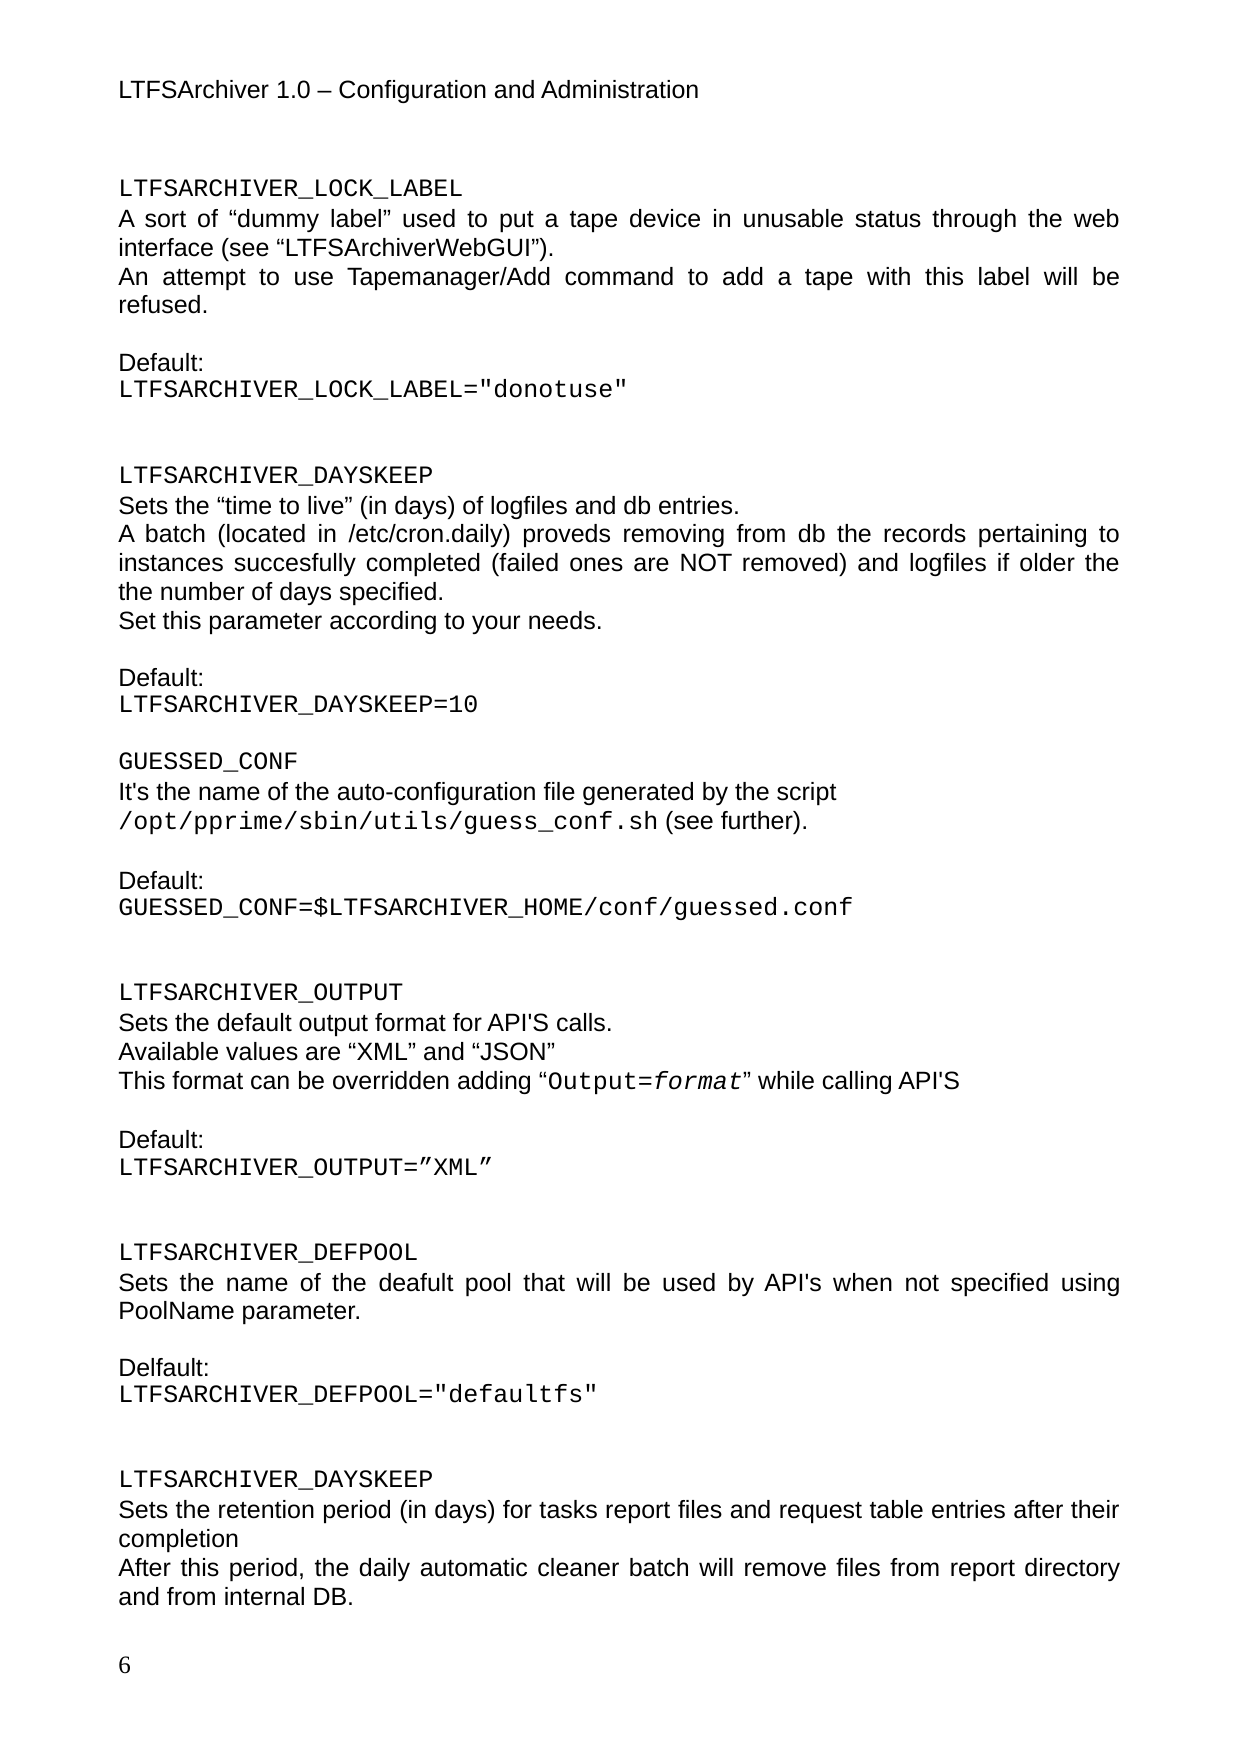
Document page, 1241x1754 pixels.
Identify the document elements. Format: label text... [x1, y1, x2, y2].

text LTFSARCHIVER_DAYSKEEP=10 [118, 692, 1122, 720]
text Sets the retention period (in days) for tasks report files and request table entries after their completion [118, 1495, 1122, 1553]
text Default: [118, 663, 1122, 692]
text This format can be overridden adding “Output=format” while calling API'S [118, 1066, 1122, 1097]
text LTFSARCHIVER_DAYSKEEP [118, 1467, 1122, 1495]
text Set this parameter according to your needs. [118, 606, 1122, 634]
text LTFSARCHIVER_OUTPUT=”XML” [118, 1154, 1122, 1182]
text Sets the default output format for API'S calls. [118, 1008, 1122, 1037]
text Delfault: [118, 1353, 1122, 1382]
text LTFSARCHIVER_OUTPUT [118, 980, 1122, 1008]
text GUESSED_CONF [118, 749, 1122, 777]
text Available values are “XML” and “JSON” [118, 1037, 1122, 1066]
text It's the name of the auto-configuration file generated by the script [118, 777, 1122, 806]
text LTFSARCHIVER_DEFPOOL="defaultfs" [118, 1382, 1122, 1410]
text A sort of “dummy label” used to put a tape device in unusable status through the web interface (see “LTFSArchiverWebGUI”). [118, 204, 1122, 261]
text LTFSARCHIVER_DAYSKEEP [118, 462, 1122, 491]
text /opt/pprime/sbin/utils/guess_conf.sh (see further). [118, 806, 1122, 837]
text LTFSARCHIVER_LOCK_LABEL [118, 176, 1122, 204]
text Sets the “time to live” (in days) of logfiles and db entries. [118, 491, 1122, 519]
text Default: [118, 348, 1122, 376]
text GUESSED_CONF=$LTFSARCHIVER_HOME/conf/guessed.conf [118, 894, 1122, 923]
text LTFSARCHIVER_LOCK_LABEL="donotuse" [118, 376, 1122, 405]
text A batch (located in /etc/cron.daily) proveds removing from db the records pertaining to instances succesfully completed (failed ones are NOT removed) and logfiles if older the the number of days specified. [118, 519, 1122, 606]
text LTFSARCHIVER_DEFPOOL [118, 1239, 1122, 1267]
text Default: [118, 1125, 1122, 1154]
text Sets the name of the deafult pool that will be used by API's when not specified using PoolName parameter. [118, 1267, 1122, 1325]
text After this period, the daily automatic cleaner batch will remove files from report directory and from internal DB. [118, 1553, 1122, 1610]
text Default: [118, 866, 1122, 894]
text An attempt to use Tapemanager/Add command to add a tape with this label will be refused. [118, 261, 1122, 319]
